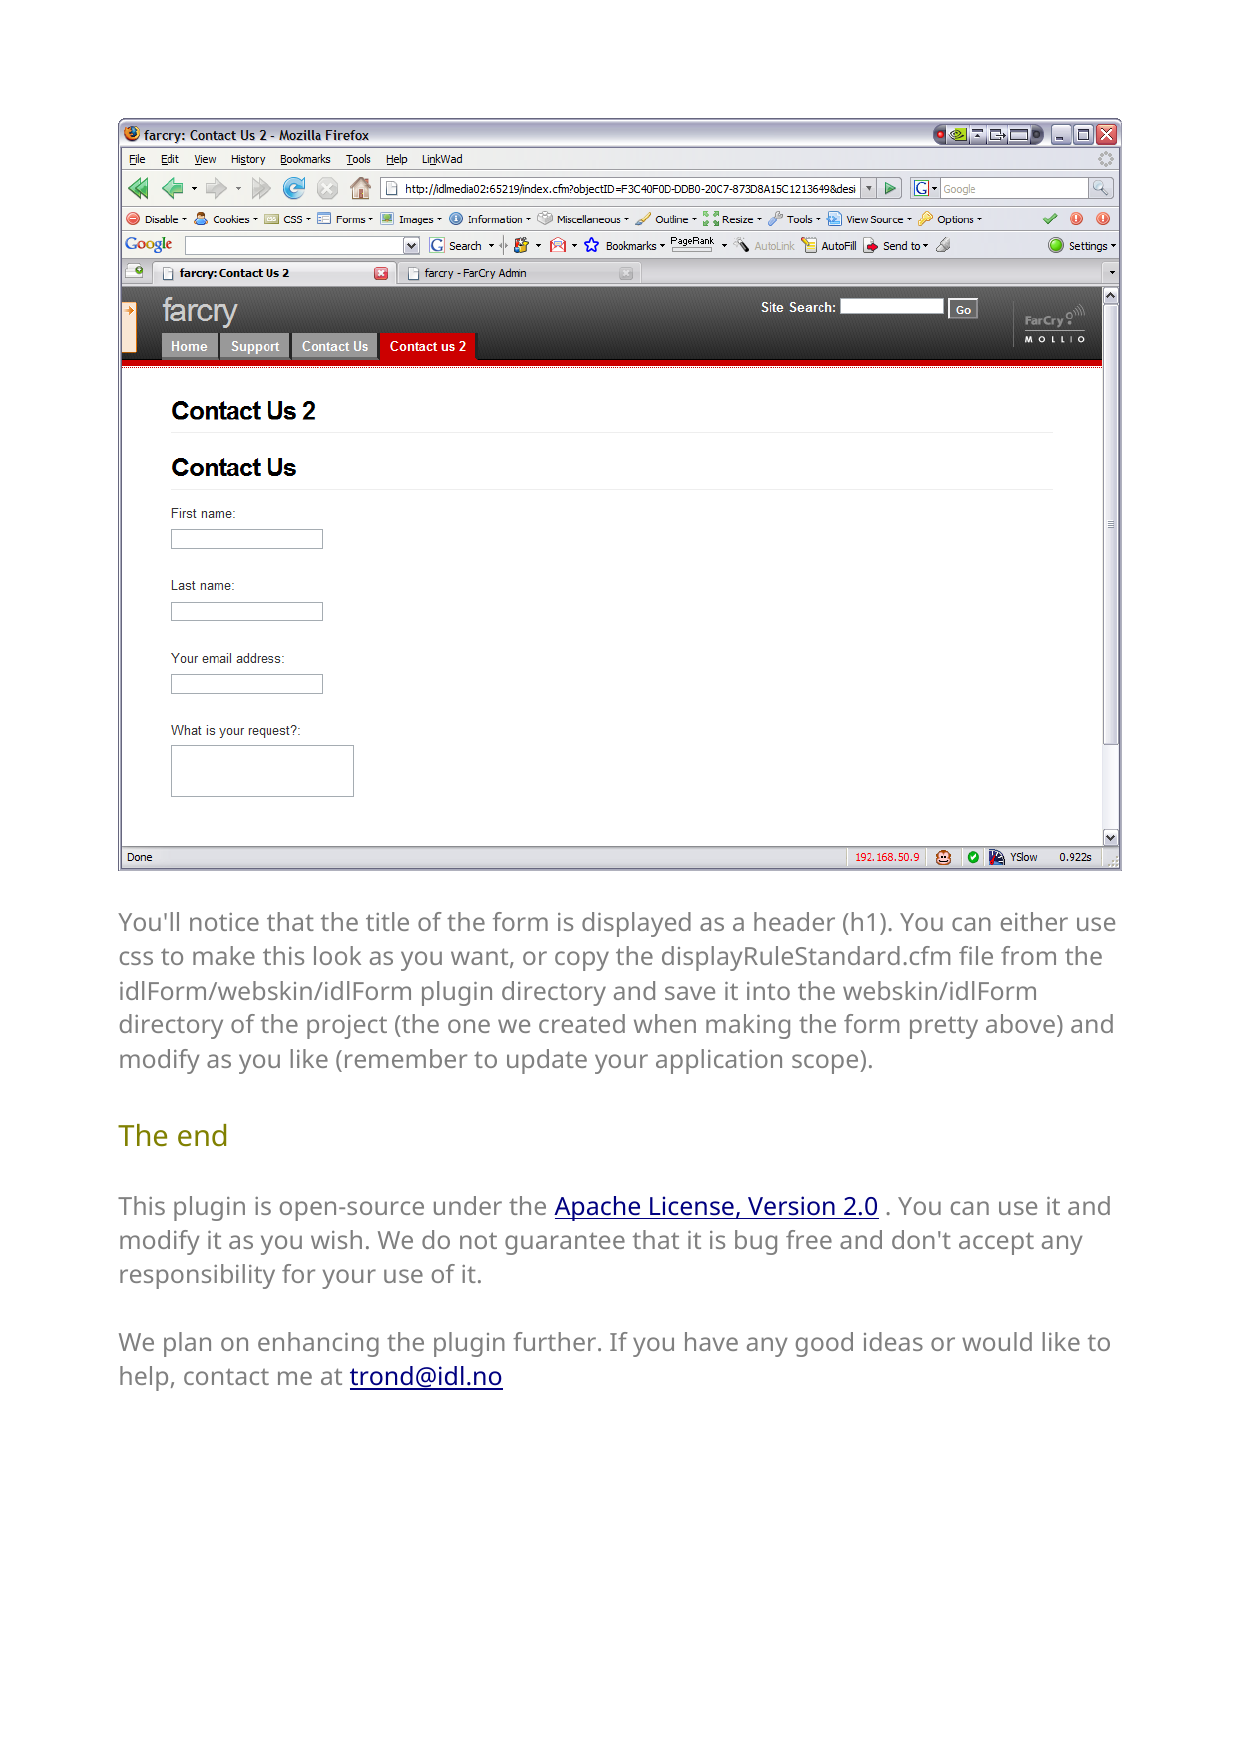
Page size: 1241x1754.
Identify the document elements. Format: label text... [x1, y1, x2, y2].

text This plugin is open-source under the Apache License, Version 2.0 . You can use it and modify it as you wish. We do not guarantee that it is bug free and don't accept any responsibility for your use of it. [118, 1189, 1122, 1291]
text You'll notice that the title of the form is displayed as a header (h1). You can either use css to make this look as you want, or copy the displayRuleStandard.cfm file from the idlForm/webskin/idlForm plugin directory and save it into the webskin/idlForm directory of the project (the one we created when making the form pretty above) and modify as you like (remember to update your application scope). [118, 905, 1122, 1075]
text The end [118, 1115, 1122, 1155]
text We plan on enhancing the plugin further. If you have any good ideas or would like to help, contact me at trond@idl.no [118, 1325, 1122, 1393]
picture [118, 118, 1122, 871]
